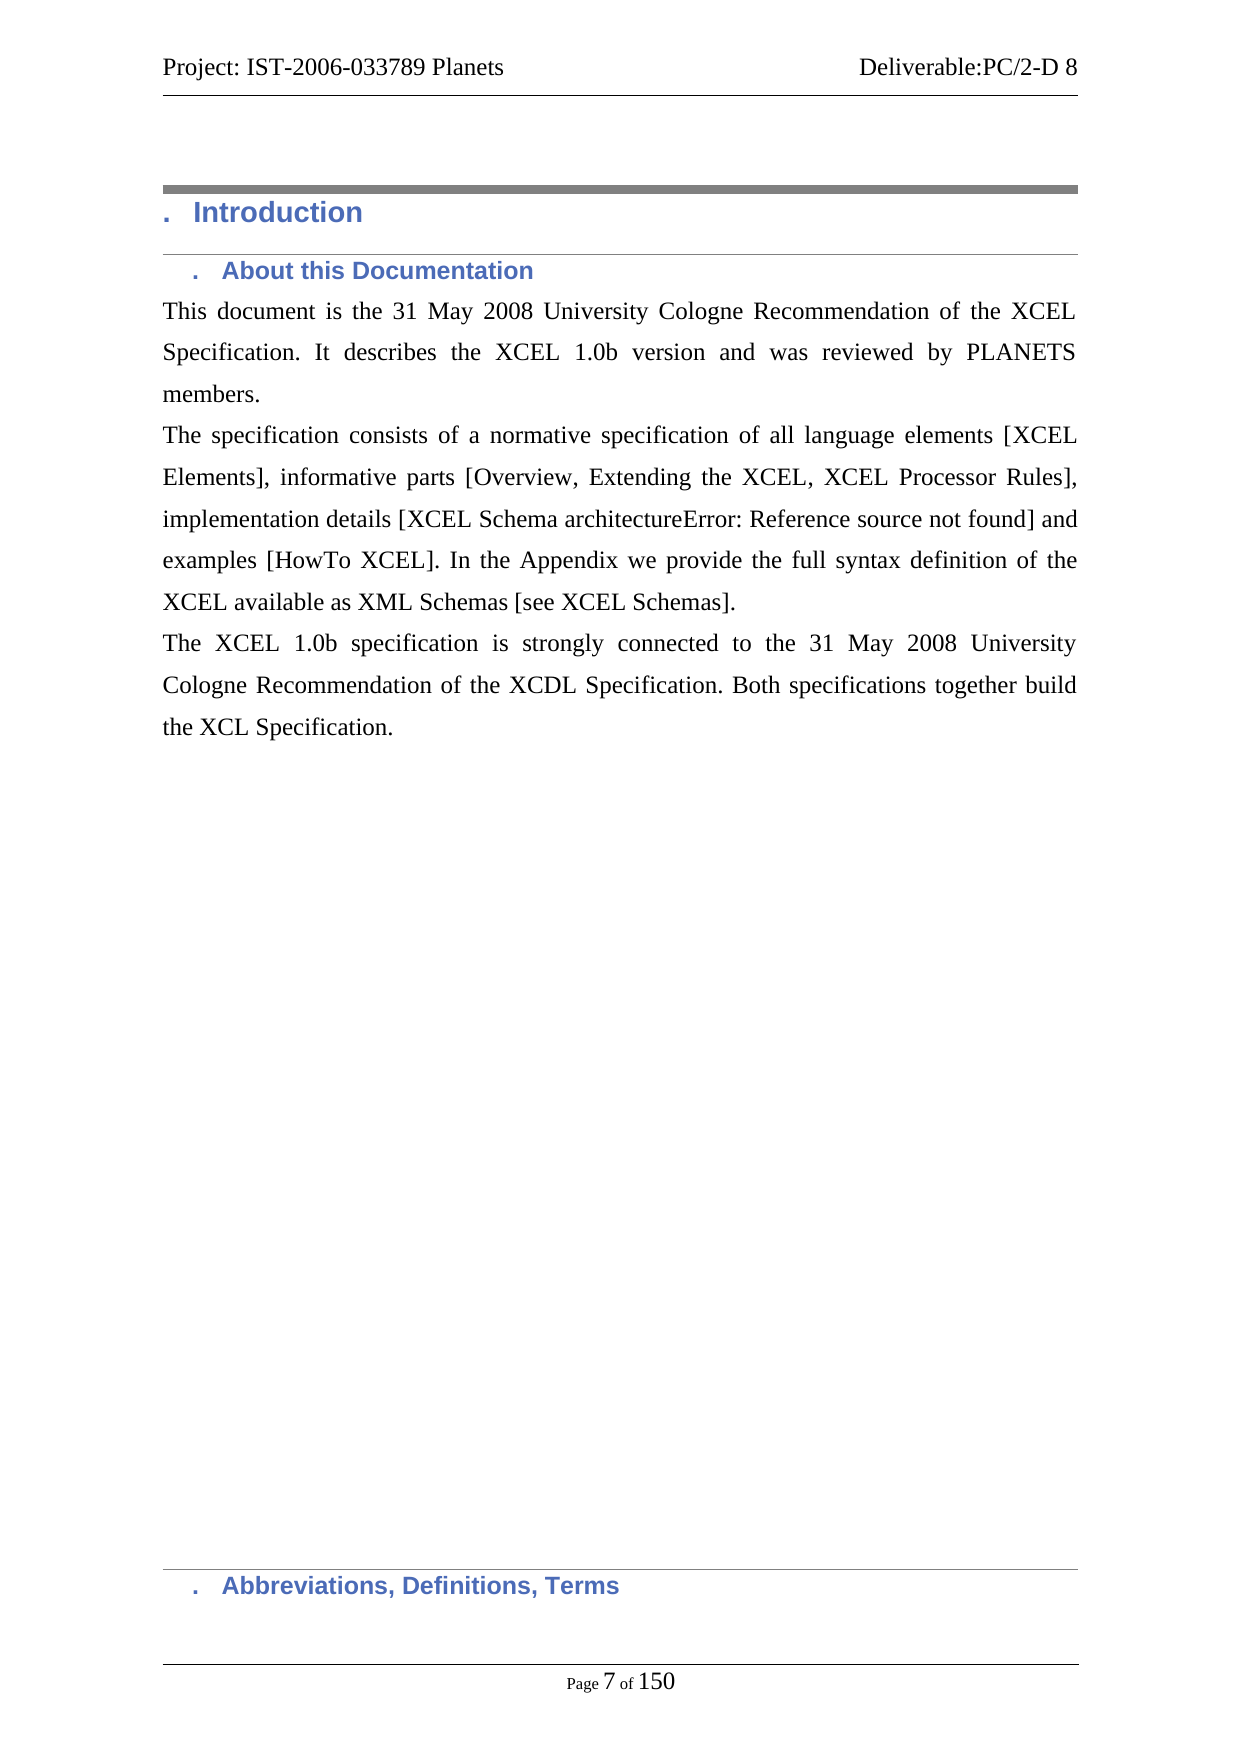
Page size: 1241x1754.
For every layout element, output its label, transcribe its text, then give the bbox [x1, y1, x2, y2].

subtitle Introduction [162, 186, 1078, 228]
text The XCEL 1.0b specification is strongly connected to the 31 May 2008 University Cologne Recommendation of the XCDL Specification. Both specifications together build the XCL Specification. [162, 629, 1078, 740]
text This document is the 31 May 2008 University Cologne Recommendation of the XCEL Specification. It describes the XCEL 1.0b version and was reviewed by PLANETS members. [162, 297, 1078, 408]
text The specification consists of a normative specification of all language elements [XCEL Elements], informative parts [Overview, Extending the XCEL, XCEL Processor Rules], implementation details [XCEL Schema architecture] and examples [HowTo XCEL]. In the Appendix we provide the full syntax definition of the XCEL available as XML Schemas [see XCEL Schemas]. [162, 422, 1078, 616]
subtitle Abbreviations, Definitions, Terms [162, 1570, 1078, 1600]
subtitle About this Documentation [162, 255, 1078, 284]
